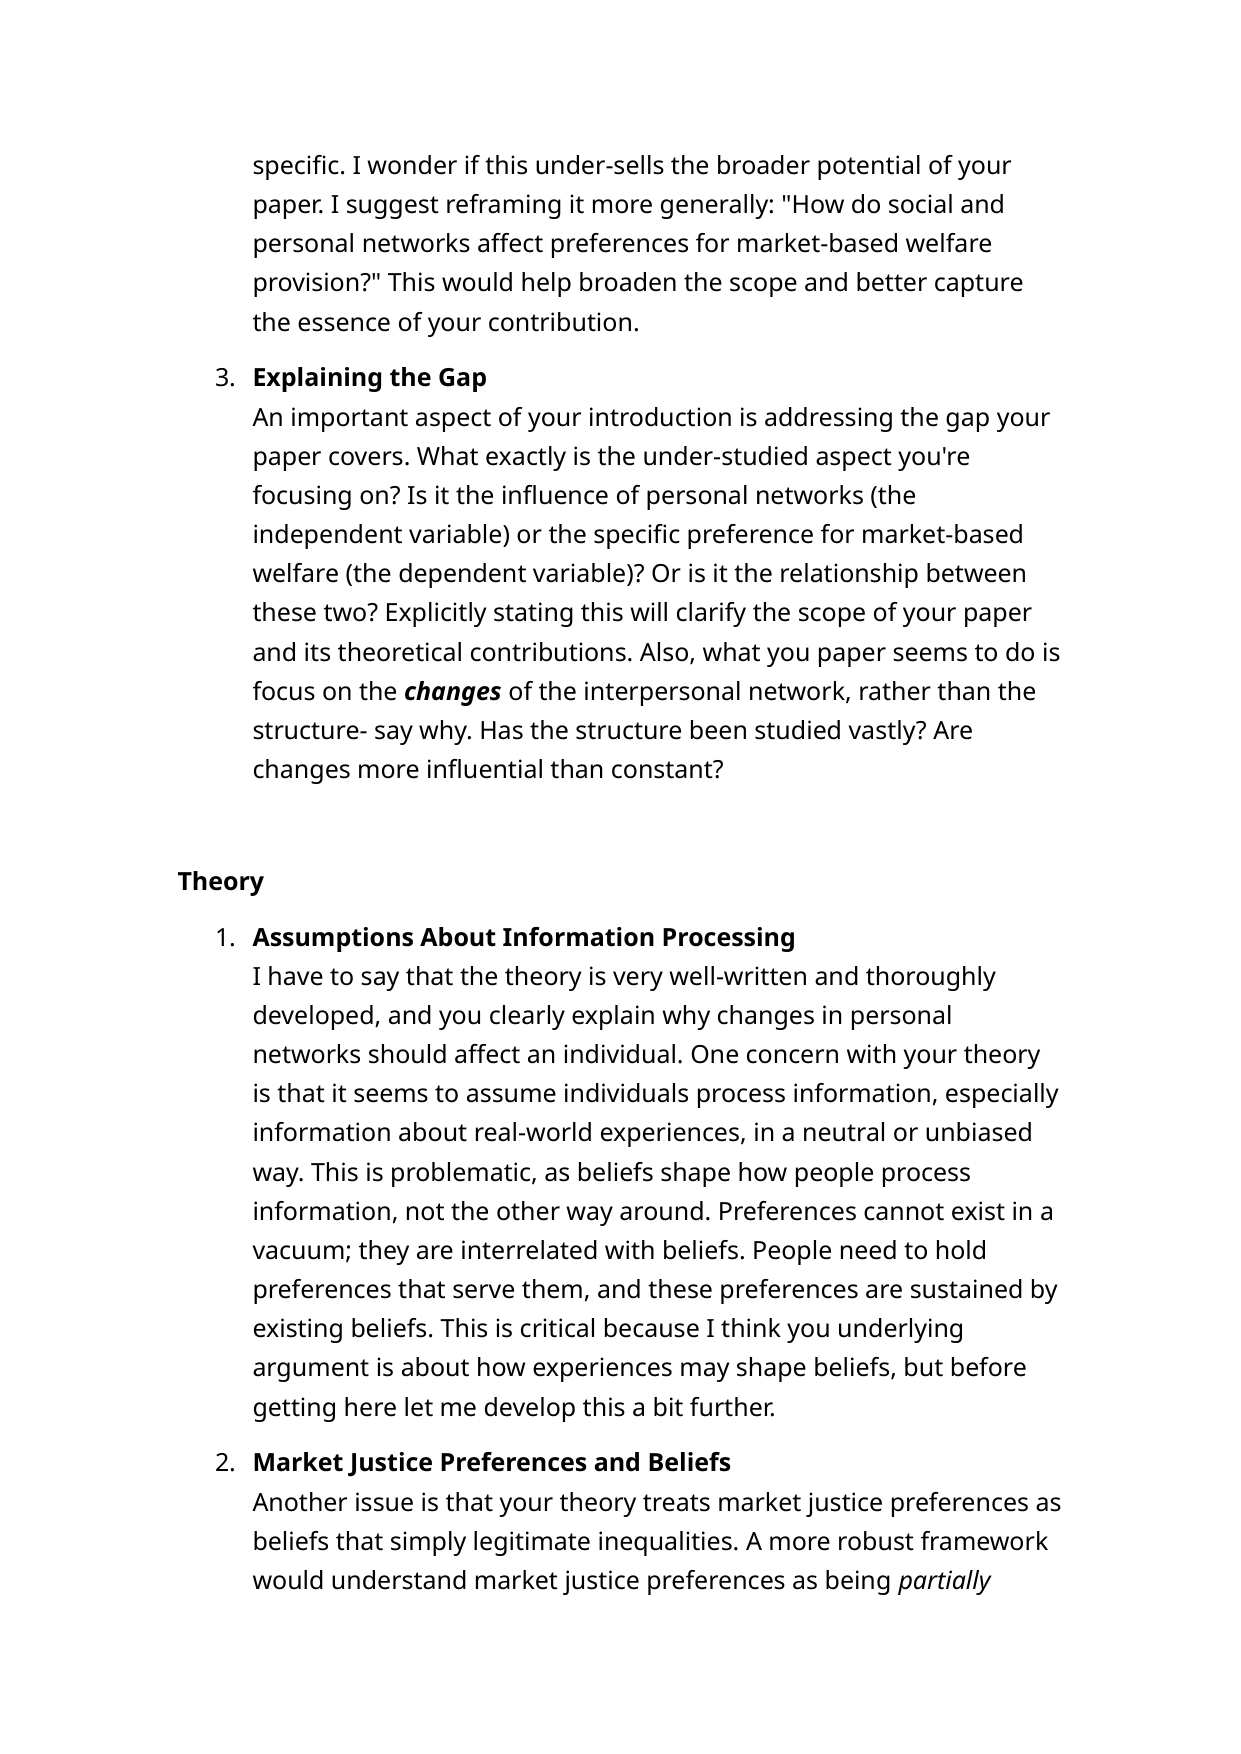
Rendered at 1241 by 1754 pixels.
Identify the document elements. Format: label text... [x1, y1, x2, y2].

list Assumptions About Information Processing I have to say that the theory is very well-written and thoroughly developed, and you clearly explain why changes in personal networks should affect an individual. One concern with your theory is that it seems to assume individuals process information, especially information about real-world experiences, in a neutral or unbiased way. This is problematic, as beliefs shape how people process information, not the other way around. Preferences cannot exist in a vacuum; they are interrelated with beliefs. People need to hold preferences that serve them, and these preferences are sustained by existing beliefs. This is critical because I think you underlying argument is about how experiences may shape beliefs, but before getting here let me develop this a bit further. [215, 919, 1063, 1423]
text Theory [177, 863, 1063, 897]
list Explaining the Gap An important aspect of your introduction is addressing the gap your paper covers. What exactly is the under-studied aspect you're focusing on? Is it the influence of personal networks (the independent variable) or the specific preference for market-based welfare (the dependent variable)? Or is it the relationship between these two? Explicitly stating this will clarify the scope of your paper and its theoretical contributions. Also, what you paper seems to do is focus on the changes of the interpersonal network, rather than the structure- say why. Has the structure been studied vastly? Are changes more influential than constant? [215, 360, 1063, 786]
list specific. I wonder if this under-sells the broader potential of your paper. I suggest reframing it more generally: "How do social and personal networks affect preferences for market-based welfare provision?" This would help broaden the scope and better capture the essence of your contribution. [215, 148, 1063, 338]
list Market Justice Preferences and Beliefs Another issue is that your theory treats market justice preferences as beliefs that simply legitimate inequalities. A more robust framework would understand market justice preferences as being partially [215, 1445, 1063, 1597]
